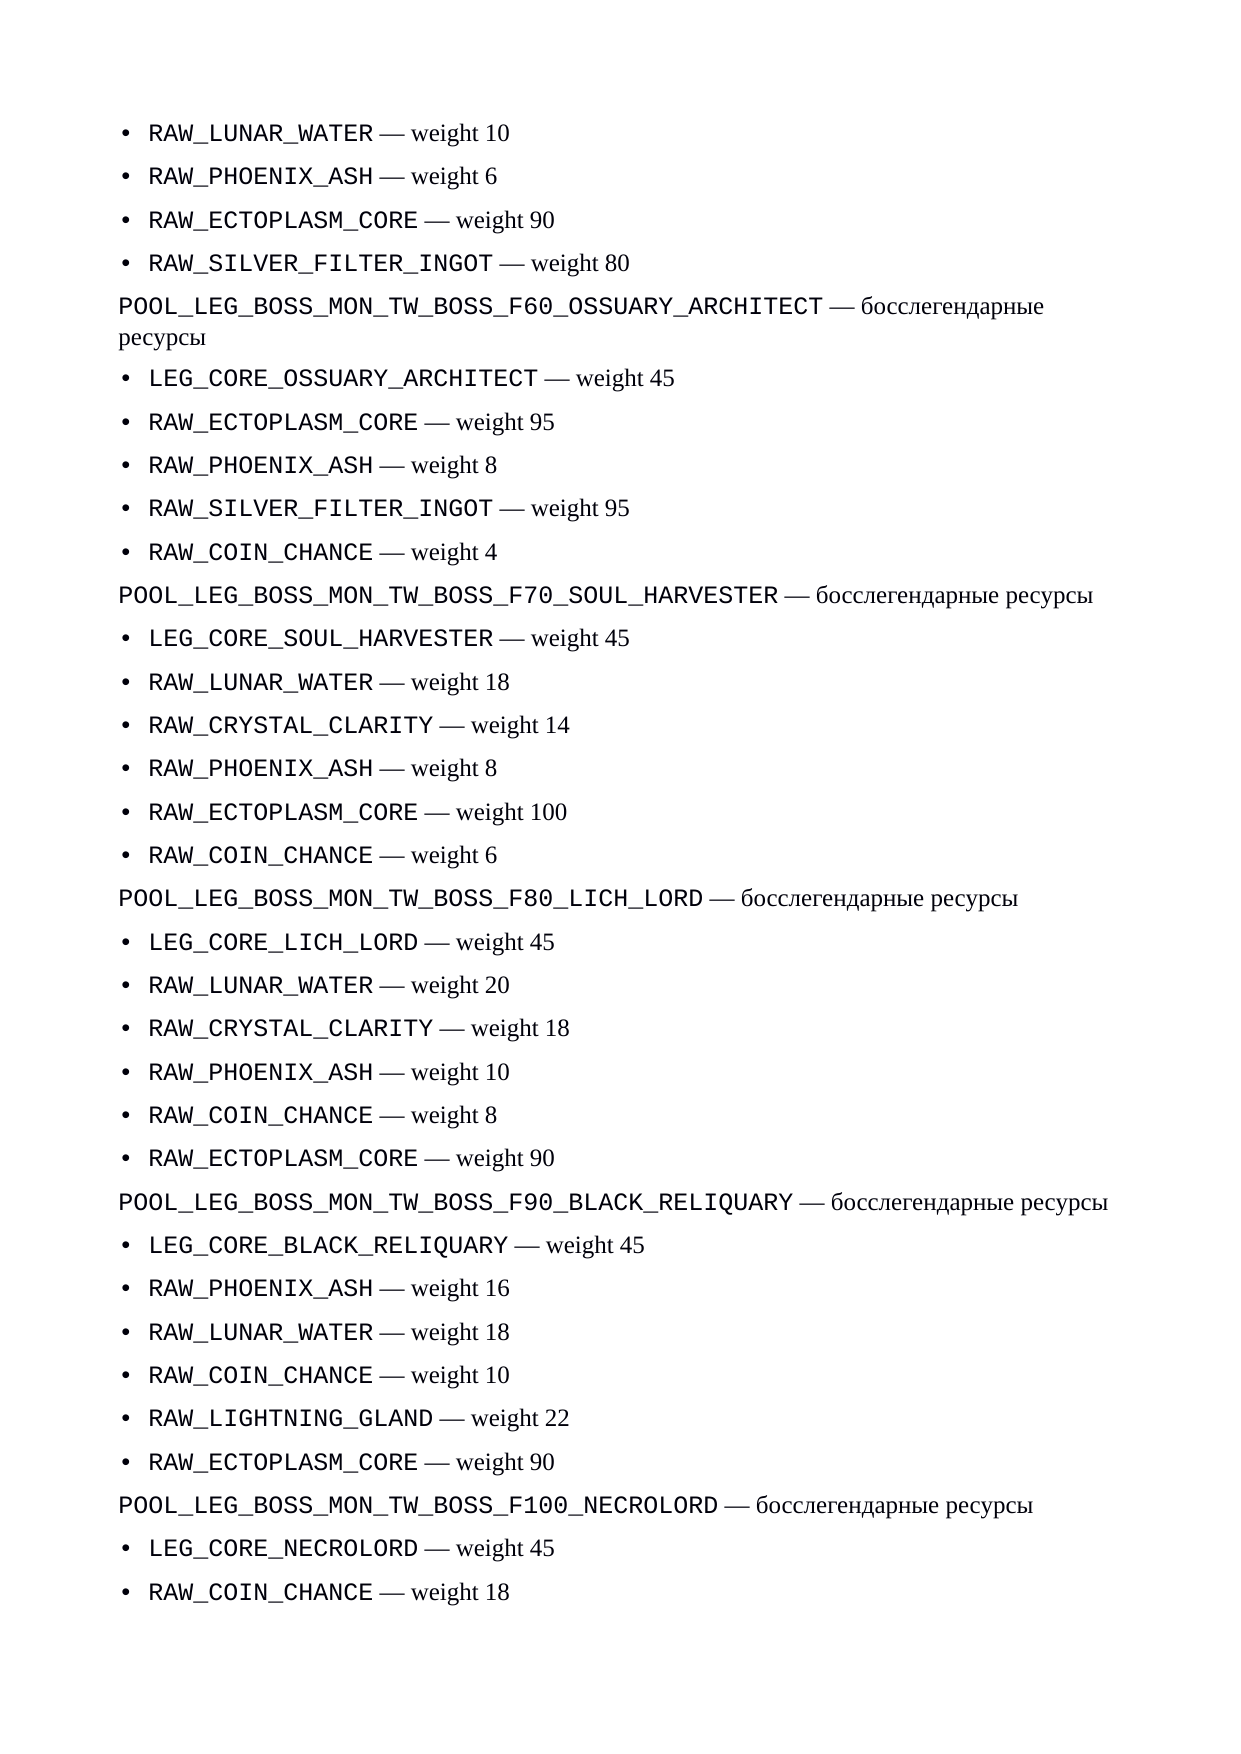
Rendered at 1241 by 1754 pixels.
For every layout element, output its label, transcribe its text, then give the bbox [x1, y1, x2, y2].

text • RAW_LUNAR_WATER — weight 10 [118, 118, 1122, 149]
text POOL_LEG_BOSS_MON_TW_BOSS_F80_LICH_LORD — босслегендарные ресурсы [118, 883, 1122, 914]
text POOL_LEG_BOSS_MON_TW_BOSS_F70_SOUL_HARVESTER — босслегендарные ресурсы [118, 580, 1122, 611]
text • LEG_CORE_BLACK_RELIQUARY — weight 45 [118, 1230, 1122, 1261]
text • RAW_COIN_CHANCE — weight 18 [118, 1577, 1122, 1608]
text • LEG_CORE_LICH_LORD — weight 45 [118, 927, 1122, 958]
text • RAW_SILVER_FILTER_INGOT — weight 95 [118, 493, 1122, 524]
text • RAW_LUNAR_WATER — weight 18 [118, 1317, 1122, 1348]
text • RAW_PHOENIX_ASH — weight 10 [118, 1057, 1122, 1088]
text POOL_LEG_BOSS_MON_TW_BOSS_F90_BLACK_RELIQUARY — босслегендарные ресурсы [118, 1187, 1122, 1218]
text • RAW_LUNAR_WATER — weight 18 [118, 667, 1122, 698]
text • RAW_PHOENIX_ASH — weight 16 [118, 1273, 1122, 1304]
text • RAW_COIN_CHANCE — weight 6 [118, 840, 1122, 871]
text POOL_LEG_BOSS_MON_TW_BOSS_F60_OSSUARY_ARCHITECT — босслегендарные ресурсы [118, 291, 1122, 351]
text • RAW_ECTOPLASM_CORE — weight 95 [118, 407, 1122, 438]
text POOL_LEG_BOSS_MON_TW_BOSS_F100_NECROLORD — босслегендарные ресурсы [118, 1490, 1122, 1521]
text • RAW_ECTOPLASM_CORE — weight 90 [118, 1143, 1122, 1174]
text • RAW_CRYSTAL_CLARITY — weight 14 [118, 710, 1122, 741]
text • RAW_COIN_CHANCE — weight 4 [118, 537, 1122, 568]
text • RAW_COIN_CHANCE — weight 8 [118, 1100, 1122, 1131]
text • RAW_ECTOPLASM_CORE — weight 90 [118, 205, 1122, 236]
text • RAW_PHOENIX_ASH — weight 8 [118, 450, 1122, 481]
text • LEG_CORE_SOUL_HARVESTER — weight 45 [118, 623, 1122, 654]
text • RAW_COIN_CHANCE — weight 10 [118, 1360, 1122, 1391]
text • RAW_LUNAR_WATER — weight 20 [118, 970, 1122, 1001]
text • RAW_PHOENIX_ASH — weight 6 [118, 161, 1122, 192]
text • RAW_CRYSTAL_CLARITY — weight 18 [118, 1013, 1122, 1044]
text • RAW_PHOENIX_ASH — weight 8 [118, 753, 1122, 784]
text • RAW_LIGHTNING_GLAND — weight 22 [118, 1403, 1122, 1434]
text • RAW_ECTOPLASM_CORE — weight 100 [118, 797, 1122, 828]
text • RAW_ECTOPLASM_CORE — weight 90 [118, 1447, 1122, 1478]
text • LEG_CORE_NECROLORD — weight 45 [118, 1533, 1122, 1564]
text • LEG_CORE_OSSUARY_ARCHITECT — weight 45 [118, 363, 1122, 394]
text • RAW_SILVER_FILTER_INGOT — weight 80 [118, 248, 1122, 279]
